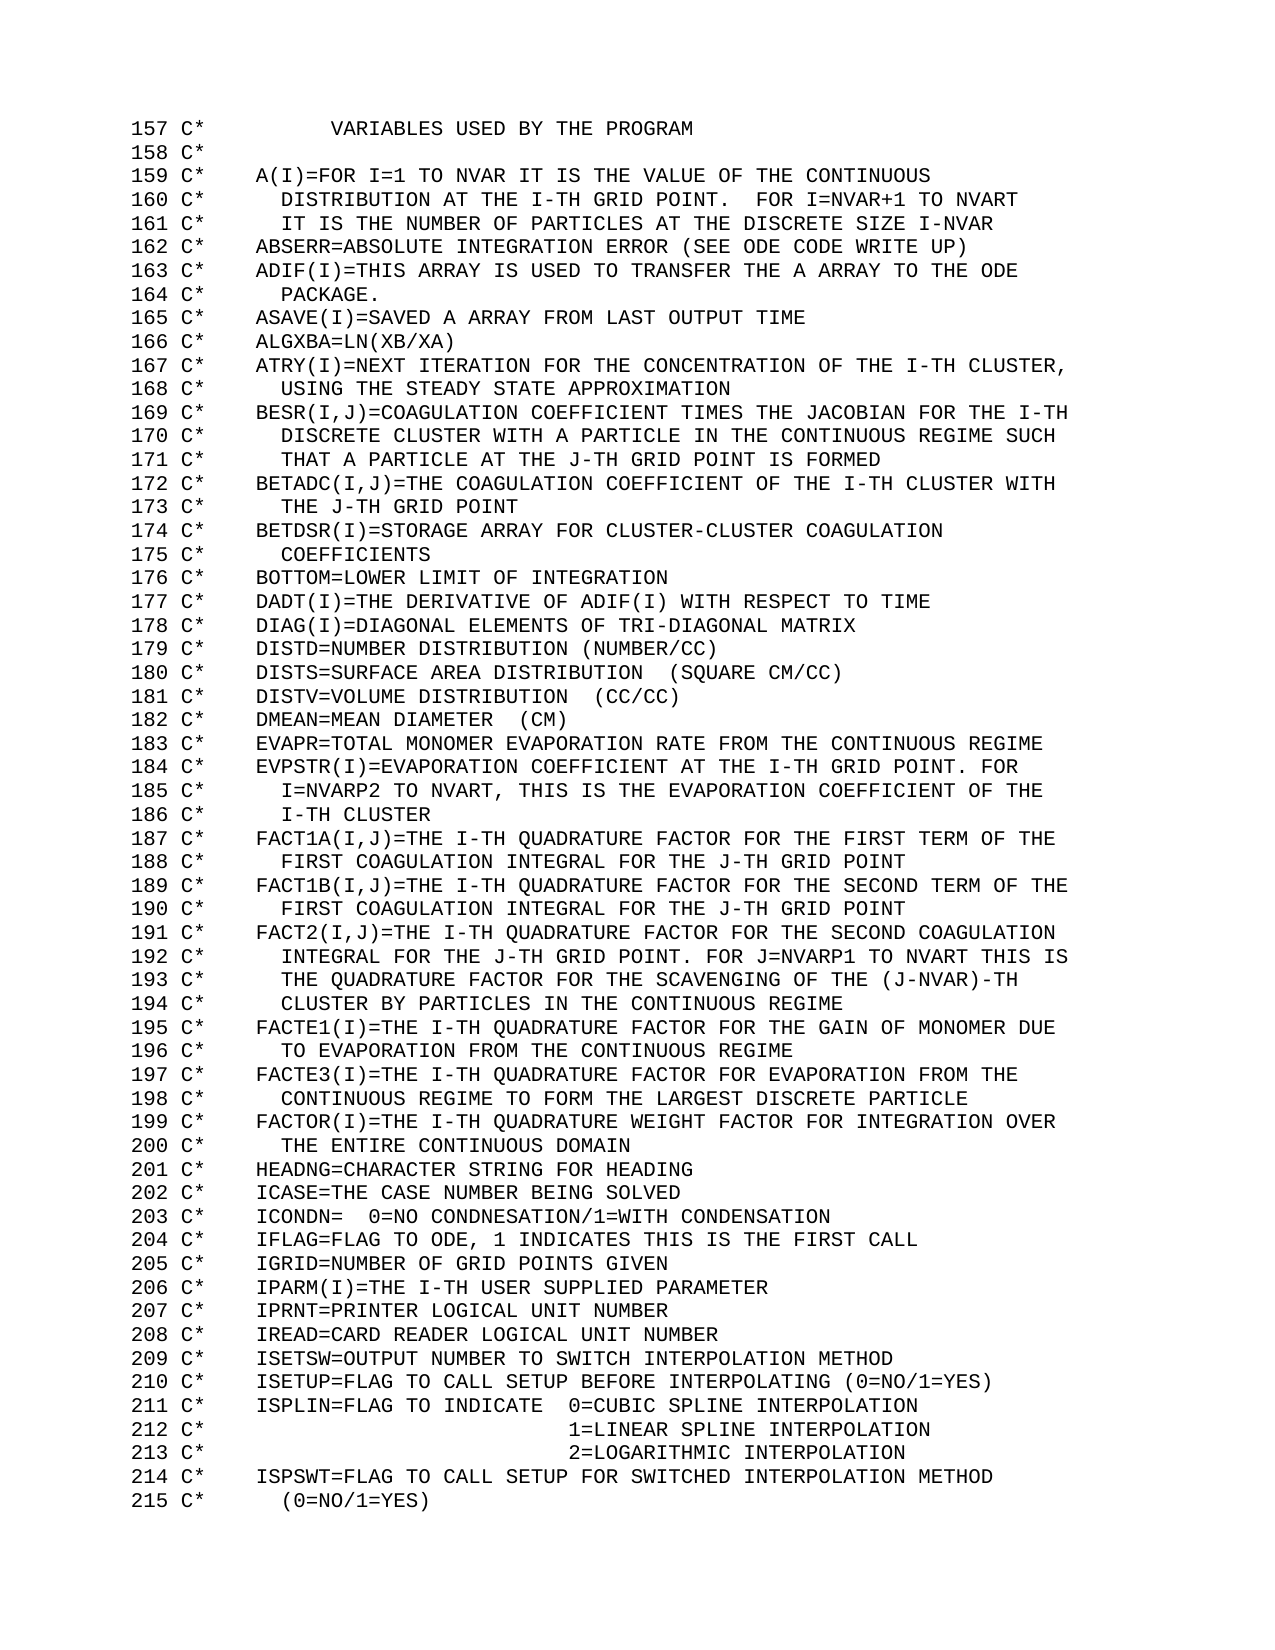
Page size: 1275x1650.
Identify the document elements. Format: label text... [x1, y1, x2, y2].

text 181 C* DISTV=VOLUME DISTRIBUTION (CC/CC) [118, 686, 1157, 709]
text 163 C* ADIF(I)=THIS ARRAY IS USED TO TRANSFER THE A ARRAY TO THE ODE [118, 260, 1157, 284]
text 170 C* DISCRETE CLUSTER WITH A PARTICLE IN THE CONTINUOUS REGIME SUCH [118, 426, 1157, 449]
text 204 C* IFLAG=FLAG TO ODE, 1 INDICATES THIS IS THE FIRST CALL [118, 1229, 1157, 1253]
text 214 C* ISPSWT=FLAG TO CALL SETUP FOR SWITCHED INTERPOLATION METHOD [118, 1466, 1157, 1489]
text 196 C* TO EVAPORATION FROM THE CONTINUOUS REGIME [118, 1040, 1157, 1064]
text 160 C* DISTRIBUTION AT THE I-TH GRID POINT. FOR I=NVAR+1 TO NVART [118, 189, 1157, 213]
text 183 C* EVAPR=TOTAL MONOMER EVAPORATION RATE FROM THE CONTINUOUS REGIME [118, 733, 1157, 757]
text 175 C* COEFFICIENTS [118, 544, 1157, 567]
text 172 C* BETADC(I,J)=THE COAGULATION COEFFICIENT OF THE I-TH CLUSTER WITH [118, 473, 1157, 496]
text 212 C* 1=LINEAR SPLINE INTERPOLATION [118, 1419, 1157, 1442]
text 179 C* DISTD=NUMBER DISTRIBUTION (NUMBER/CC) [118, 638, 1157, 662]
text 191 C* FACT2(I,J)=THE I-TH QUADRATURE FACTOR FOR THE SECOND COAGULATION [118, 922, 1157, 946]
text 208 C* IREAD=CARD READER LOGICAL UNIT NUMBER [118, 1324, 1157, 1348]
text 158 C* [118, 142, 1157, 165]
text 215 C* (0=NO/1=YES) [118, 1489, 1157, 1513]
text 202 C* ICASE=THE CASE NUMBER BEING SOLVED [118, 1182, 1157, 1206]
text 205 C* IGRID=NUMBER OF GRID POINTS GIVEN [118, 1253, 1157, 1277]
text 180 C* DISTS=SURFACE AREA DISTRIBUTION (SQUARE CM/CC) [118, 662, 1157, 686]
text 190 C* FIRST COAGULATION INTEGRAL FOR THE J-TH GRID POINT [118, 898, 1157, 922]
text 209 C* ISETSW=OUTPUT NUMBER TO SWITCH INTERPOLATION METHOD [118, 1348, 1157, 1371]
text 186 C* I-TH CLUSTER [118, 804, 1157, 827]
text 159 C* A(I)=FOR I=1 TO NVAR IT IS THE VALUE OF THE CONTINUOUS [118, 165, 1157, 189]
text 162 C* ABSERR=ABSOLUTE INTEGRATION ERROR (SEE ODE CODE WRITE UP) [118, 236, 1157, 260]
text 168 C* USING THE STEADY STATE APPROXIMATION [118, 378, 1157, 402]
text 189 C* FACT1B(I,J)=THE I-TH QUADRATURE FACTOR FOR THE SECOND TERM OF THE [118, 875, 1157, 898]
text 203 C* ICONDN= 0=NO CONDNESATION/1=WITH CONDENSATION [118, 1206, 1157, 1229]
text 213 C* 2=LOGARITHMIC INTERPOLATION [118, 1442, 1157, 1466]
text 157 C* VARIABLES USED BY THE PROGRAM [118, 118, 1157, 142]
text 165 C* ASAVE(I)=SAVED A ARRAY FROM LAST OUTPUT TIME [118, 307, 1157, 331]
text 182 C* DMEAN=MEAN DIAMETER (CM) [118, 709, 1157, 733]
text 192 C* INTEGRAL FOR THE J-TH GRID POINT. FOR J=NVARP1 TO NVART THIS IS [118, 946, 1157, 969]
text 206 C* IPARM(I)=THE I-TH USER SUPPLIED PARAMETER [118, 1277, 1157, 1300]
text 201 C* HEADNG=CHARACTER STRING FOR HEADING [118, 1158, 1157, 1182]
text 184 C* EVPSTR(I)=EVAPORATION COEFFICIENT AT THE I-TH GRID POINT. FOR [118, 757, 1157, 780]
text 169 C* BESR(I,J)=COAGULATION COEFFICIENT TIMES THE JACOBIAN FOR THE I-TH [118, 402, 1157, 426]
text 188 C* FIRST COAGULATION INTEGRAL FOR THE J-TH GRID POINT [118, 851, 1157, 875]
text 176 C* BOTTOM=LOWER LIMIT OF INTEGRATION [118, 567, 1157, 591]
text 193 C* THE QUADRATURE FACTOR FOR THE SCAVENGING OF THE (J-NVAR)-TH [118, 969, 1157, 993]
text 171 C* THAT A PARTICLE AT THE J-TH GRID POINT IS FORMED [118, 449, 1157, 473]
text 200 C* THE ENTIRE CONTINUOUS DOMAIN [118, 1135, 1157, 1158]
text 185 C* I=NVARP2 TO NVART, THIS IS THE EVAPORATION COEFFICIENT OF THE [118, 780, 1157, 804]
text 210 C* ISETUP=FLAG TO CALL SETUP BEFORE INTERPOLATING (0=NO/1=YES) [118, 1371, 1157, 1395]
text 195 C* FACTE1(I)=THE I-TH QUADRATURE FACTOR FOR THE GAIN OF MONOMER DUE [118, 1017, 1157, 1040]
text 167 C* ATRY(I)=NEXT ITERATION FOR THE CONCENTRATION OF THE I-TH CLUSTER, [118, 354, 1157, 378]
text 166 C* ALGXBA=LN(XB/XA) [118, 331, 1157, 354]
text 177 C* DADT(I)=THE DERIVATIVE OF ADIF(I) WITH RESPECT TO TIME [118, 591, 1157, 615]
text 161 C* IT IS THE NUMBER OF PARTICLES AT THE DISCRETE SIZE I-NVAR [118, 213, 1157, 236]
text 174 C* BETDSR(I)=STORAGE ARRAY FOR CLUSTER-CLUSTER COAGULATION [118, 520, 1157, 544]
text 173 C* THE J-TH GRID POINT [118, 496, 1157, 520]
text 199 C* FACTOR(I)=THE I-TH QUADRATURE WEIGHT FACTOR FOR INTEGRATION OVER [118, 1111, 1157, 1135]
text 198 C* CONTINUOUS REGIME TO FORM THE LARGEST DISCRETE PARTICLE [118, 1088, 1157, 1111]
text 187 C* FACT1A(I,J)=THE I-TH QUADRATURE FACTOR FOR THE FIRST TERM OF THE [118, 827, 1157, 851]
text 178 C* DIAG(I)=DIAGONAL ELEMENTS OF TRI-DIAGONAL MATRIX [118, 615, 1157, 638]
text 211 C* ISPLIN=FLAG TO INDICATE 0=CUBIC SPLINE INTERPOLATION [118, 1395, 1157, 1419]
text 194 C* CLUSTER BY PARTICLES IN THE CONTINUOUS REGIME [118, 993, 1157, 1017]
text 197 C* FACTE3(I)=THE I-TH QUADRATURE FACTOR FOR EVAPORATION FROM THE [118, 1064, 1157, 1088]
text 164 C* PACKAGE. [118, 284, 1157, 307]
text 207 C* IPRNT=PRINTER LOGICAL UNIT NUMBER [118, 1300, 1157, 1324]
